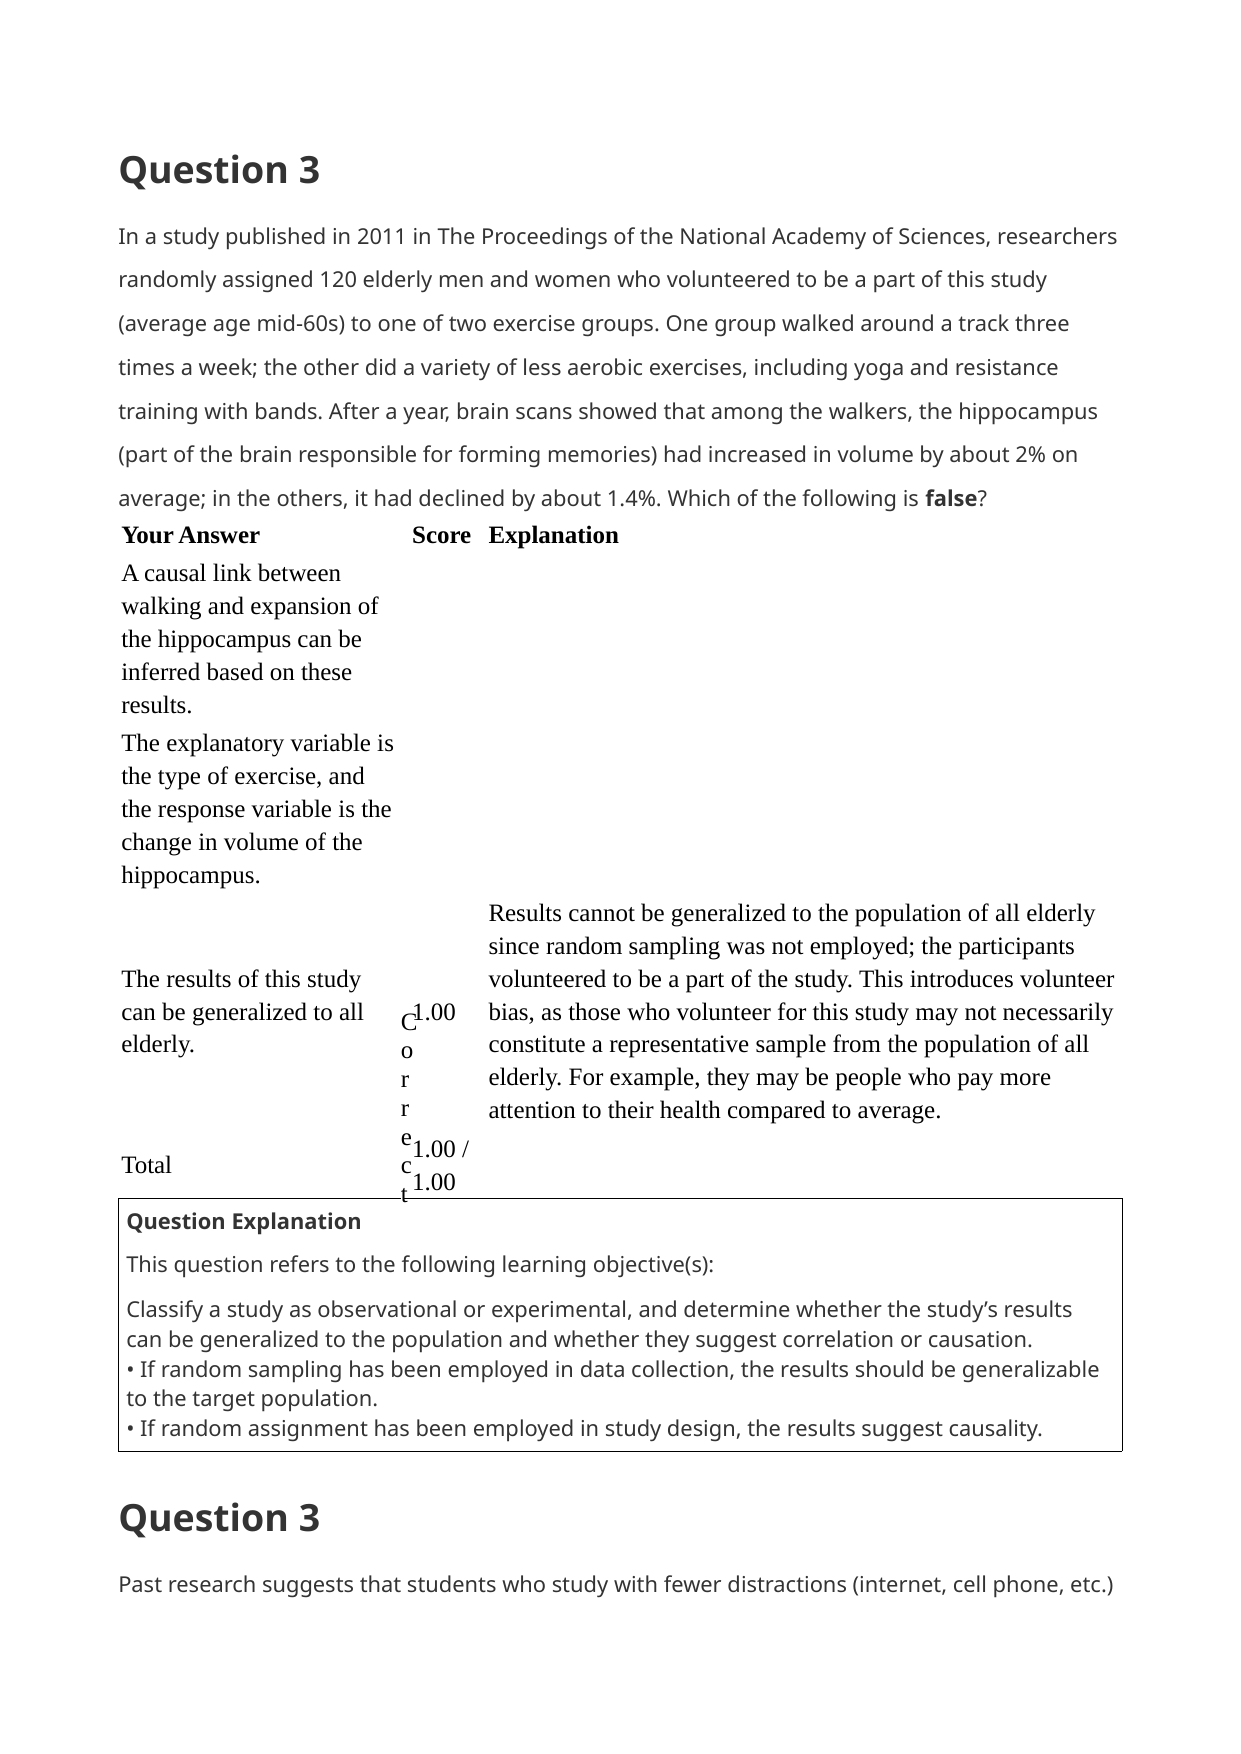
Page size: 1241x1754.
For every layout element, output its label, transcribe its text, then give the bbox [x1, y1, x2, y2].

table_cell [403, 1127, 409, 1134]
table_cell [403, 1162, 409, 1172]
table_cell [485, 721, 1122, 891]
table_cell [409, 721, 485, 891]
table_cell 1.00 [409, 891, 485, 1127]
subtitle Question 3 [118, 143, 1122, 194]
table_header Score [409, 513, 485, 552]
table_cell The explanatory variable is the type of exercise, and the response variable is the change in volume of the hippocampus. [118, 721, 398, 891]
table_cell [398, 721, 409, 891]
text Classify a study as observational or experimental, and determine whether the study’s results can be generalized to the population and whether they suggest correlation or causation. • If random sampling has been employed in data collection, the results should be generalizable to the target population. • If random assignment has been employed in study design, the results suggest causality. [119, 1286, 1122, 1451]
table_header Your Answer [118, 513, 398, 552]
subtitle Question 3 [118, 1491, 1122, 1542]
text Past research suggests that students who study with fewer distractions (internet, cell phone, etc.) [118, 1555, 1122, 1599]
table_cell [398, 891, 409, 1136]
table_header Explanation [485, 513, 1122, 552]
table_cell [398, 552, 409, 721]
table_cell [485, 552, 1122, 721]
table_cell [409, 552, 485, 721]
table_cell The results of this study can be generalized to all elderly. [118, 891, 398, 1127]
table_cell 1.00 / 1.00 [409, 1127, 485, 1198]
text This question refers to the following learning objective(s): [119, 1241, 1122, 1278]
table_cell Total [118, 1127, 398, 1198]
table_cell [403, 1173, 409, 1198]
table_cell Results cannot be generalized to the population of all elderly since random sampling was not employed; the participants volunteered to be a part of the study. This introduces volunteer bias, as those who volunteer for this study may not necessarily constitute a representative sample from the population of all elderly. For example, they may be people who pay more attention to their health compared to average. [485, 891, 1122, 1127]
table_header [398, 513, 409, 552]
table_cell [404, 1015, 409, 1029]
table_cell [403, 1145, 409, 1162]
table_cell A causal link between walking and expansion of the hippocampus can be inferred based on these results. [118, 552, 398, 721]
text Question Explanation [119, 1199, 1122, 1236]
table_cell [485, 1127, 1122, 1198]
text In a study published in 2011 in The Proceedings of the National Academy of Sciences, researchers randomly assigned 120 elderly men and women who volunteered to be a part of this study (average age mid-60s) to one of two exercise groups. One group walked around a track three times a week; the other did a variety of less aerobic exercises, including yoga and resistance training with bands. After a year, brain scans showed that among the walkers, the hippocampus (part of the brain responsible for forming memories) had increased in volume by about 2% on average; in the others, it had declined by about 1.4%. Which of the following is false? [118, 207, 1122, 513]
